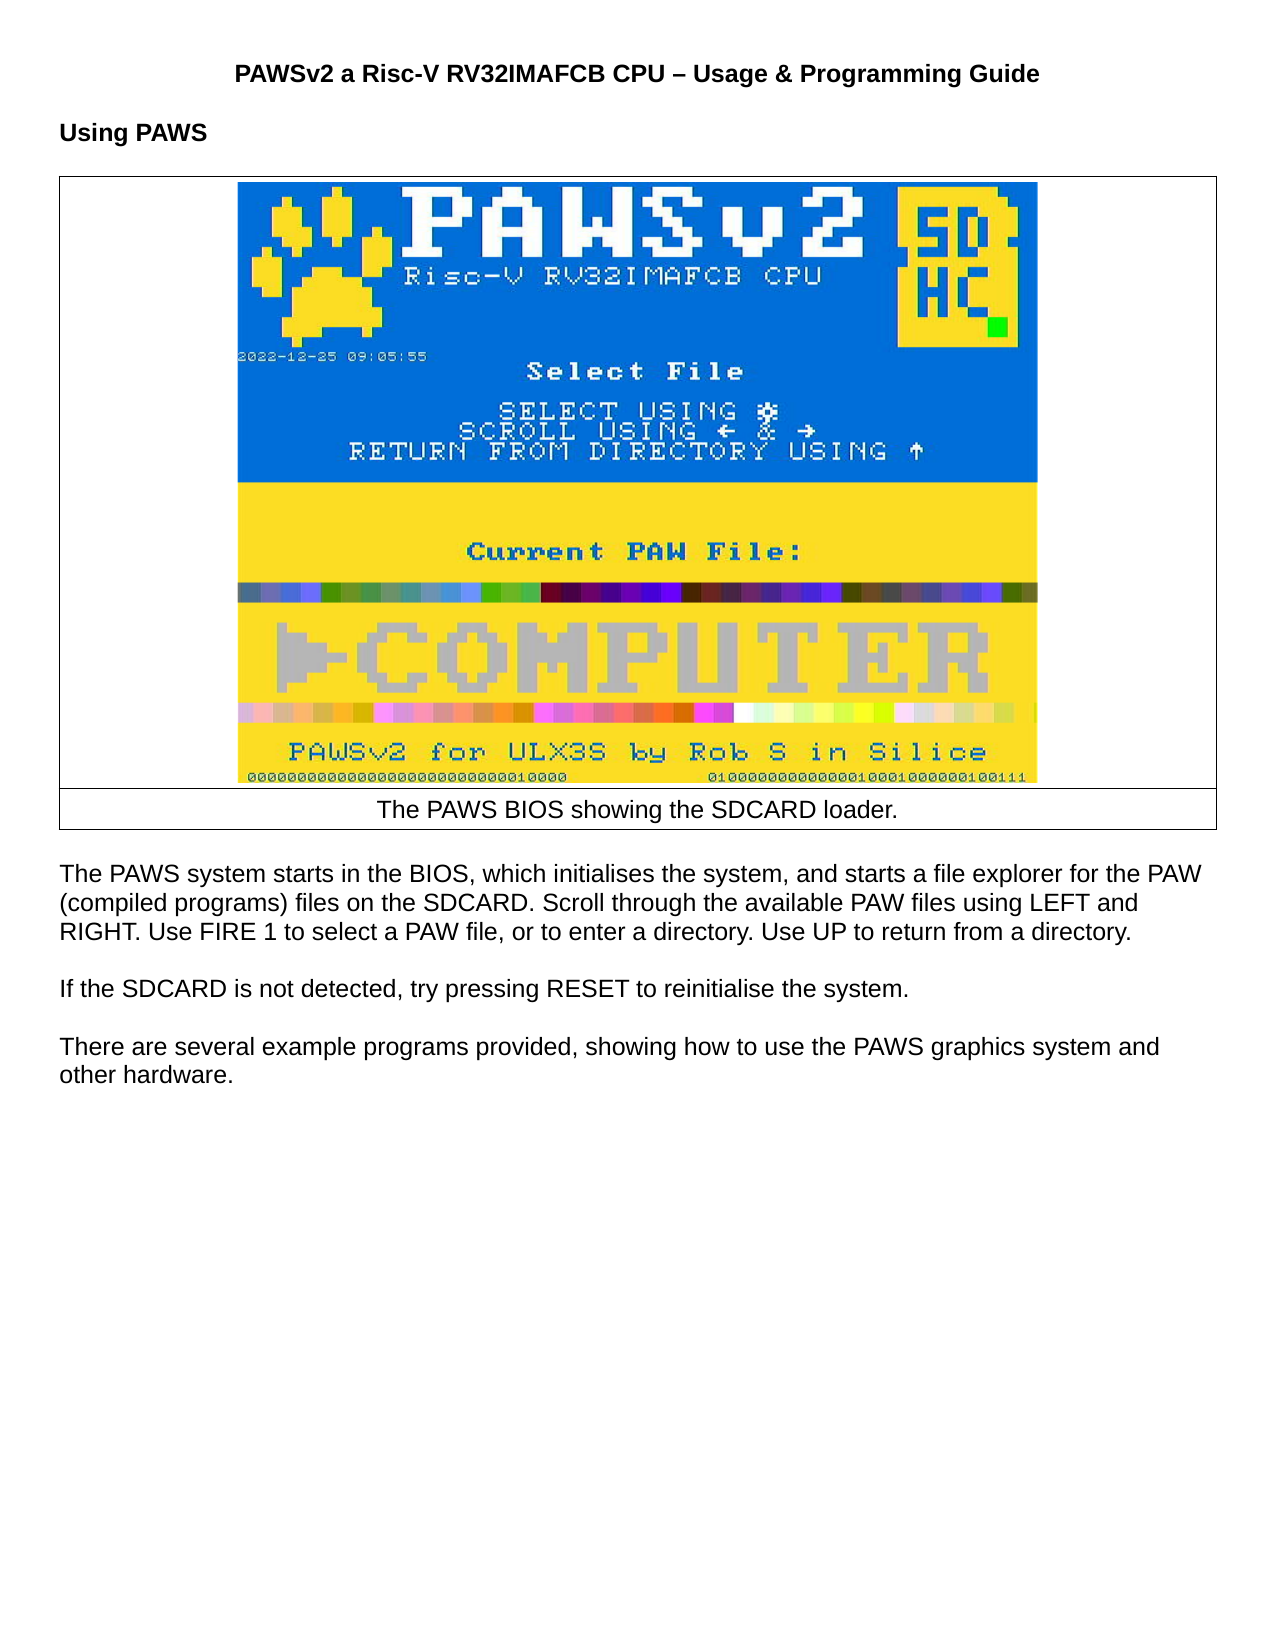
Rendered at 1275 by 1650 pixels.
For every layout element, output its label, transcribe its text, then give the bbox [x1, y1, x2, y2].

text If the SDCARD is not detected, try pressing RESET to reinitialise the system. [59, 974, 1216, 1003]
text There are several example programs provided, showing how to use the PAWS graphics system and other hardware. [59, 1032, 1216, 1089]
text The PAWS system starts in the BIOS, which initialises the system, and starts a file explorer for the PAW (compiled programs) files on the SDCARD. Scroll through the available PAW files using LEFT and RIGHT. Use FIRE 1 to select a PAW file, or to enter a directory. Use UP to return from a directory. [59, 859, 1216, 945]
picture [237, 182, 1038, 783]
table_cell The PAWS BIOS showing the SDCARD loader. [60, 789, 1216, 829]
table_header [60, 177, 1216, 788]
text Using PAWS [59, 118, 1216, 147]
